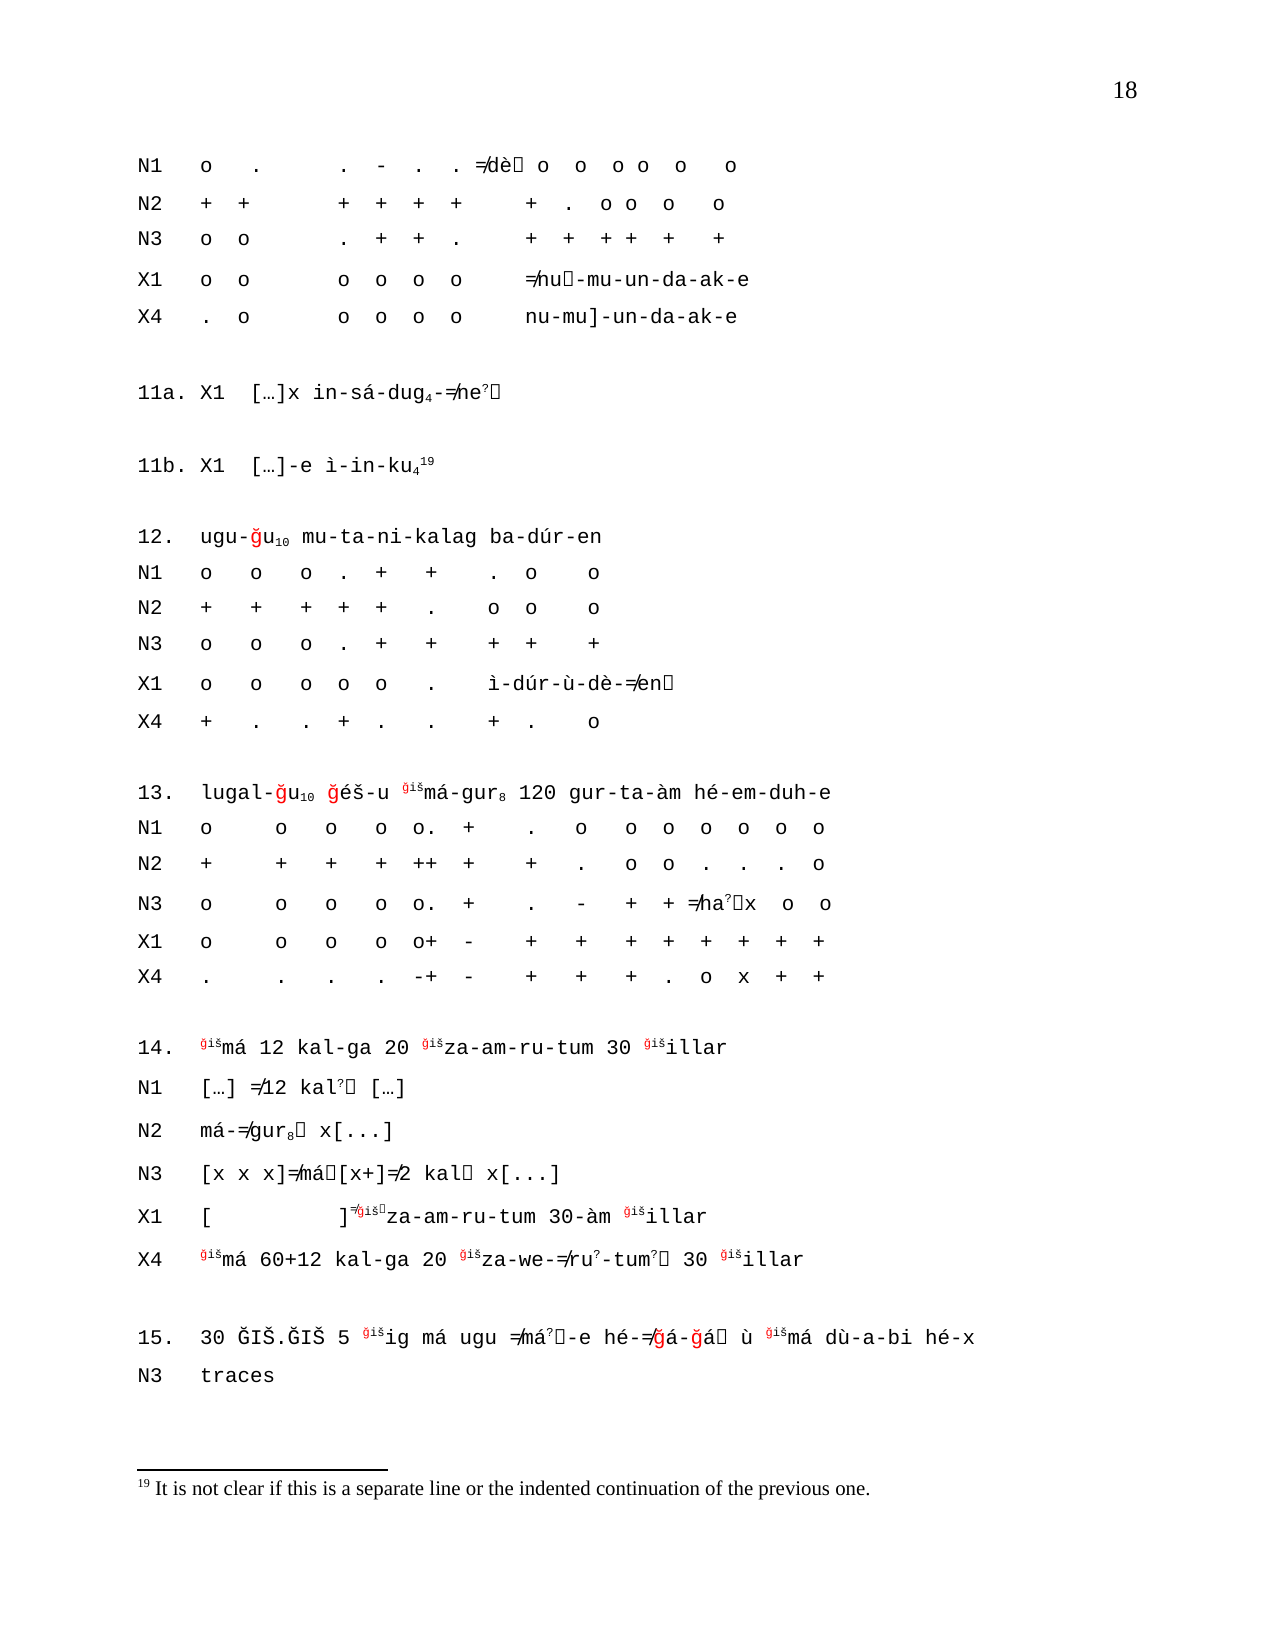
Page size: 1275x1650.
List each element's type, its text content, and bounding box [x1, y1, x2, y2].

text 11a. X1 […]x in-sá-dug4-≠ne? [137, 377, 1138, 406]
text X1 o o o o o . ì-dúr-ù-dè-≠en [137, 668, 1138, 697]
text X4 + . . + . . + . o [137, 711, 1138, 734]
text 12. ugu-ğu10 mu-ta-ni-kalag ba-dúr-en [137, 526, 1138, 550]
text N2 + + + + + . o o o [137, 597, 1138, 621]
text X1 [ ]≠ğišza-am-ru-tum 30-àm ğišillar [137, 1201, 1138, 1229]
text 11b. X1 […]-e ì-in-ku4 [137, 456, 1138, 479]
text N2 má-≠gur8 x[...] [137, 1115, 1138, 1144]
text 14. ğišmá 12 kal-ga 20 ğišza-am-ru-tum 30 ğišillar [137, 1037, 1138, 1061]
text X1 o o o o o o ≠nu-mu-un-da-ak-e [137, 264, 1138, 292]
text N1 o . . - . . ≠dè o o o o o o [137, 150, 1138, 178]
text N3 [x x x]≠má[x+]≠2 kal x[...] [137, 1158, 1138, 1187]
text N3 o o o . + + + + + [137, 633, 1138, 656]
text 15. 30 ĞIŠ.ĞIŠ 5 ğišig má ugu ≠má?-e hé-≠ğá-ğá ù ğišmá dù-a-bi hé-x [137, 1322, 1138, 1350]
text X4 . . . . -+ - + + + . o x + + [137, 966, 1138, 990]
text N3 traces [137, 1365, 1138, 1388]
text X4 . o o o o o nu-mu]-un-da-ak-e [137, 306, 1138, 330]
text N3 o o o o o. + . - + + ≠ha?x o o [137, 888, 1138, 916]
text X1 o o o o o+ - + + + + + + + + [137, 931, 1138, 954]
text N1 o o o o o. + . o o o o o o o [137, 817, 1138, 841]
text It is not clear if this is a separate line or the indented continuation of the previous one. [137, 1476, 1138, 1500]
text 13. lugal-ğu10 ğéš-u ğišmá-gur8 120 gur-ta-àm hé-em-duh-e [137, 782, 1138, 805]
text N3 o o . + + . + + + + + + [137, 228, 1138, 252]
text X4 ğišmá 60+12 kal-ga 20 ğišza-we-≠ru?-tum? 30 ğišillar [137, 1244, 1138, 1272]
text N1 […] ≠12 kal? […] [137, 1072, 1138, 1101]
text N1 o o o . + + . o o [137, 562, 1138, 585]
text N2 + + + + + + + . o o o o [137, 193, 1138, 216]
text N2 + + + + ++ + + . o o . . . o [137, 852, 1138, 876]
